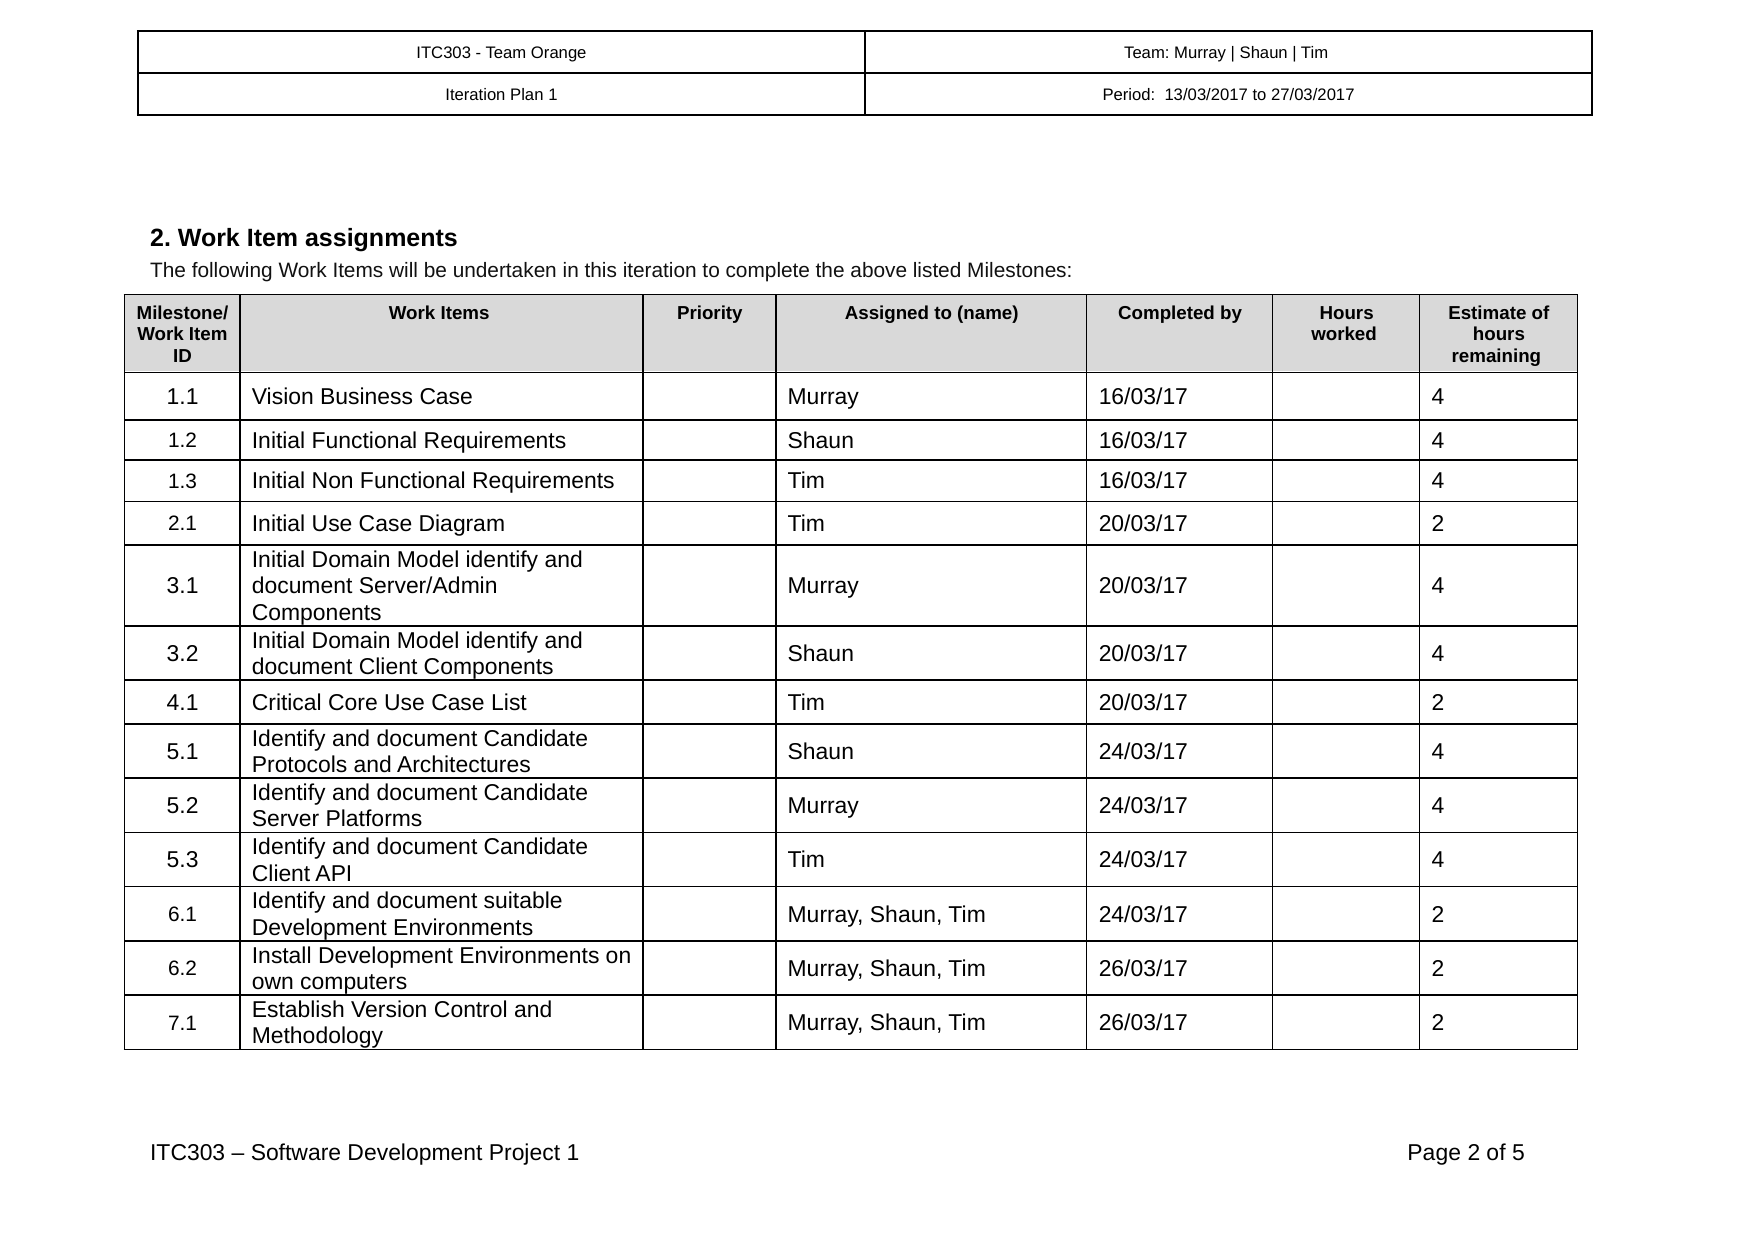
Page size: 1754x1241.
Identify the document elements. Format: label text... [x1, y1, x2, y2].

table_cell [1273, 996, 1419, 1049]
table_cell [1273, 373, 1419, 419]
table_cell 1.1 [125, 373, 239, 419]
subtitle 2. Work Item assignments [150, 223, 1604, 252]
table_cell [1273, 546, 1419, 625]
table_cell [644, 887, 775, 940]
table_cell 5.1 [125, 725, 239, 777]
table_cell 2 [1420, 942, 1577, 994]
table_cell Tim [777, 502, 1086, 544]
table_cell Identify and document Candidate Client API [241, 833, 642, 886]
table_cell [1273, 942, 1419, 994]
table_cell [1273, 421, 1419, 459]
table_cell Identify and document Candidate Protocols and Architectures [241, 725, 642, 777]
table_header Completed by [1087, 295, 1272, 371]
table_cell 6.1 [125, 887, 239, 940]
table_cell Initial Domain Model identify and document Server/Admin Components [241, 546, 642, 625]
table_cell [1273, 833, 1419, 886]
table_cell [644, 681, 775, 723]
table_cell [1273, 627, 1419, 679]
table_cell 24/03/17 [1087, 779, 1272, 832]
table_cell Initial Use Case Diagram [241, 502, 642, 544]
table_cell 2.1 [125, 502, 239, 544]
table_cell 4.1 [125, 681, 239, 723]
table_cell 4 [1420, 833, 1577, 886]
table_cell 16/03/17 [1087, 421, 1272, 459]
table_header Work Items [241, 295, 642, 371]
table_cell 7.1 [125, 996, 239, 1049]
table_cell 26/03/17 [1087, 996, 1272, 1049]
table_cell Shaun [777, 627, 1086, 679]
table_cell Tim [777, 681, 1086, 723]
table_cell Critical Core Use Case List [241, 681, 642, 723]
table_cell 20/03/17 [1087, 627, 1272, 679]
table_cell 6.2 [125, 942, 239, 994]
table_cell 1.3 [125, 461, 239, 501]
table_cell 16/03/17 [1087, 461, 1272, 501]
table_cell Establish Version Control and Methodology [241, 996, 642, 1049]
table_cell 5.2 [125, 779, 239, 832]
table_cell 20/03/17 [1087, 502, 1272, 544]
table_cell [1273, 887, 1419, 940]
table_cell Shaun [777, 421, 1086, 459]
table_cell [644, 779, 775, 832]
table_cell [1273, 779, 1419, 832]
table_cell 1.2 [125, 421, 239, 459]
table_cell [644, 833, 775, 886]
table_cell Murray [777, 373, 1086, 419]
table_cell Initial Non Functional Requirements [241, 461, 642, 501]
table_cell 2 [1420, 887, 1577, 940]
table_header Assigned to (name) [777, 295, 1086, 371]
table_cell 4 [1420, 546, 1577, 625]
table_cell [1273, 681, 1419, 723]
table_cell Tim [777, 461, 1086, 501]
table_cell 4 [1420, 627, 1577, 679]
table_cell [644, 546, 775, 625]
table_cell Initial Functional Requirements [241, 421, 642, 459]
table_cell [644, 942, 775, 994]
table_cell Murray, Shaun, Tim [777, 942, 1086, 994]
table_cell Shaun [777, 725, 1086, 777]
table_cell Murray, Shaun, Tim [777, 996, 1086, 1049]
table_cell [1273, 461, 1419, 501]
table_cell 2 [1420, 502, 1577, 544]
table_cell 24/03/17 [1087, 725, 1272, 777]
table_cell 4 [1420, 421, 1577, 459]
table_cell [644, 421, 775, 459]
table_cell 3.1 [125, 546, 239, 625]
table_cell 20/03/17 [1087, 681, 1272, 723]
table_header Hours worked [1273, 295, 1419, 371]
table_cell Murray, Shaun, Tim [777, 887, 1086, 940]
table_cell 2 [1420, 996, 1577, 1049]
table_cell [644, 725, 775, 777]
table_cell [644, 627, 775, 679]
table_cell Identify and document Candidate Server Platforms [241, 779, 642, 832]
table_cell 24/03/17 [1087, 833, 1272, 886]
table_cell 4 [1420, 725, 1577, 777]
table_cell 5.3 [125, 833, 239, 886]
table_cell 4 [1420, 779, 1577, 832]
table_cell Install Development Environments on own computers [241, 942, 642, 994]
table_cell [644, 461, 775, 501]
table_cell Murray [777, 779, 1086, 832]
table_cell [644, 996, 775, 1049]
table_cell [644, 373, 775, 419]
table_cell Identify and document suitable Development Environments [241, 887, 642, 940]
table_cell Vision Business Case [241, 373, 642, 419]
table_cell [1273, 502, 1419, 544]
table_header Priority [644, 295, 775, 371]
table_cell 24/03/17 [1087, 887, 1272, 940]
table_cell 3.2 [125, 627, 239, 679]
table_cell 4 [1420, 461, 1577, 501]
table_cell 16/03/17 [1087, 373, 1272, 419]
table_cell Initial Domain Model identify and document Client Components [241, 627, 642, 679]
table_cell 4 [1420, 373, 1577, 419]
table_cell 20/03/17 [1087, 546, 1272, 625]
table_cell 2 [1420, 681, 1577, 723]
table_header Milestone/Work Item ID [125, 295, 239, 371]
table_cell Tim [777, 833, 1086, 886]
text The following Work Items will be undertaken in this iteration to complete the above listed Milestones: [150, 258, 1604, 282]
table_cell 26/03/17 [1087, 942, 1272, 994]
table_cell [644, 502, 775, 544]
table_cell Murray [777, 546, 1086, 625]
table_cell [1273, 725, 1419, 777]
table_header Estimate of hours remaining [1420, 295, 1577, 371]
